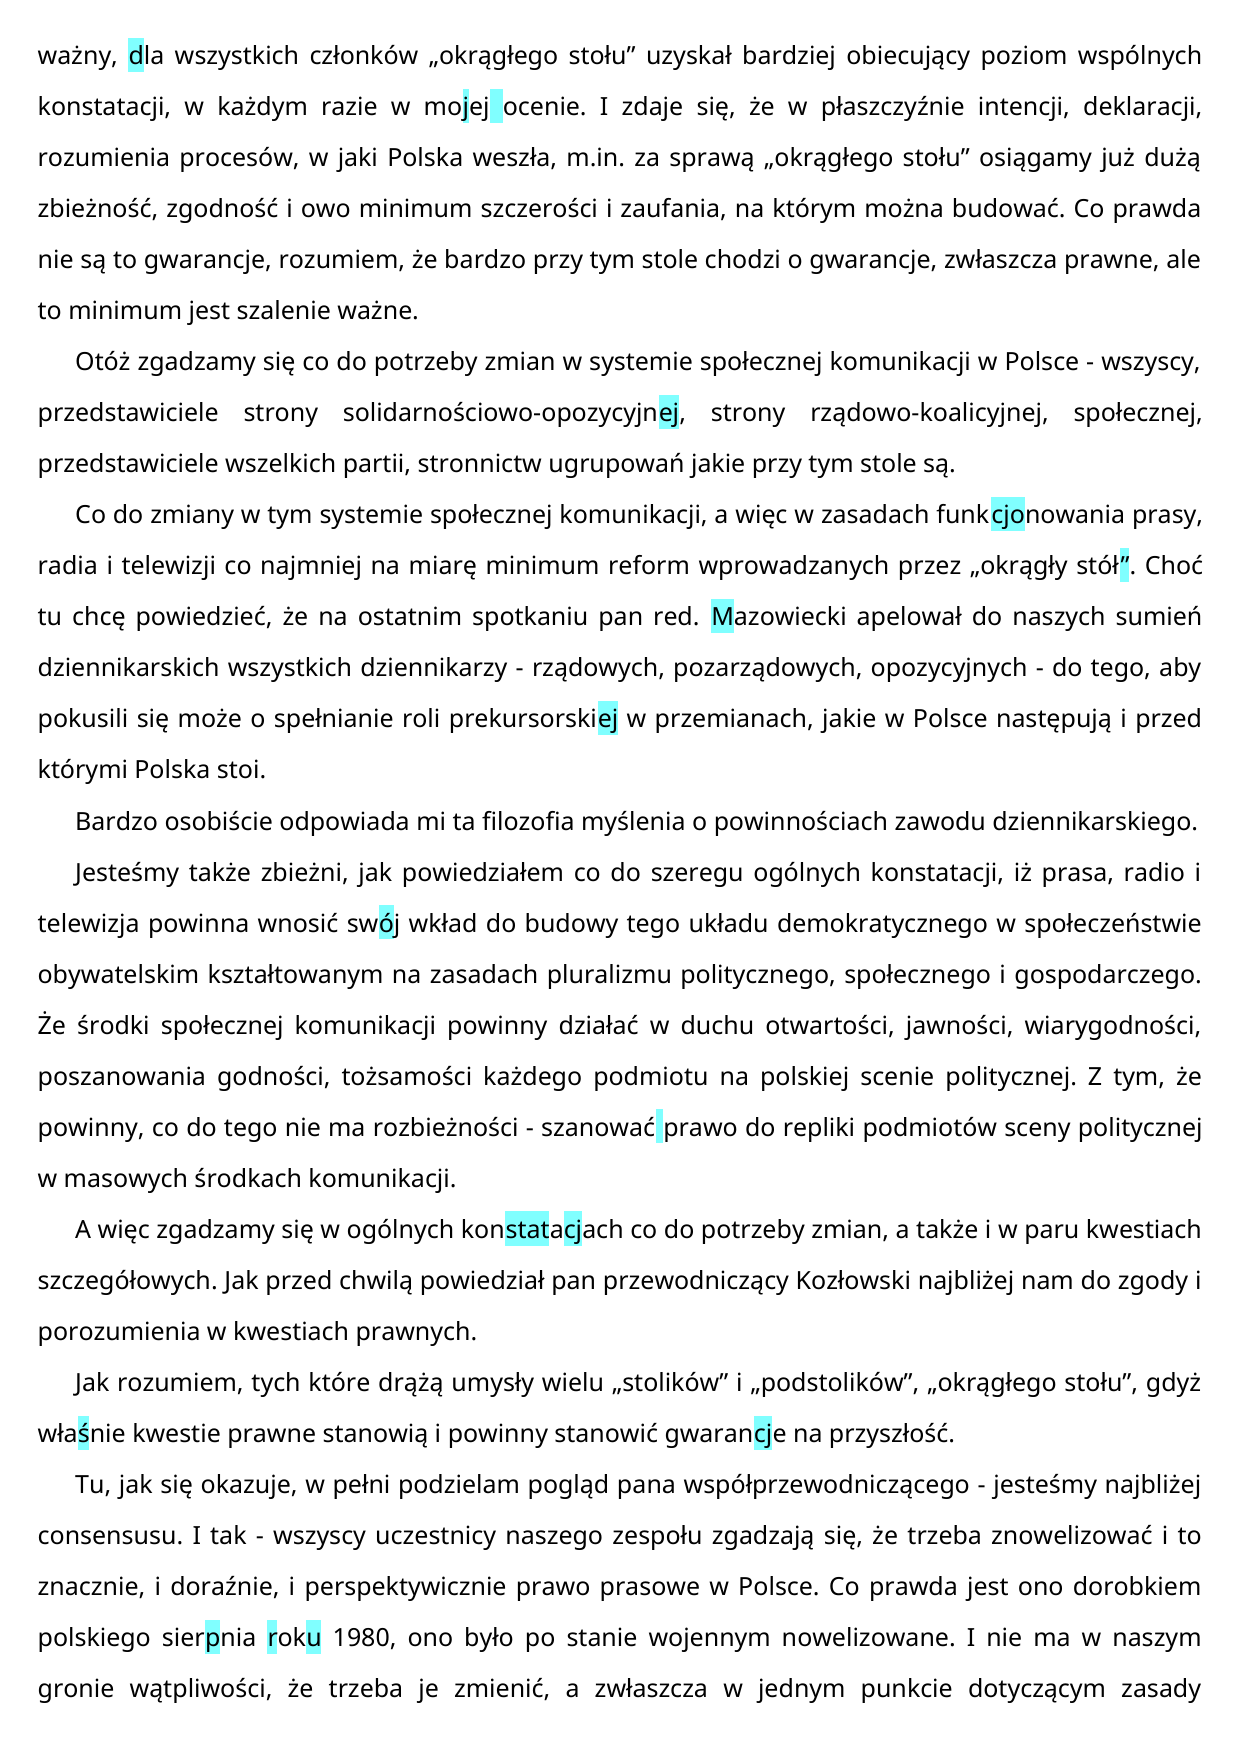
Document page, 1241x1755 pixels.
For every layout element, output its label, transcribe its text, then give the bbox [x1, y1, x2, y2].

text Tu, jak się okazuje, w pełni podzielam pogląd pana współprzewodniczącego - jesteśmy najbliżej consensusu. I tak - wszyscy uczestnicy naszego zespołu zgadzają się, że trzeba znowelizować i to znacznie, i doraźnie, i perspektywicznie prawo prasowe w Polsce. Co prawda jest ono dorobkiem polskiego sierpnia roku 1980, ono było po stanie wojennym nowelizowane. I nie ma w naszym gronie wątpliwości, że trzeba je zmienić, a zwłaszcza w jednym punkcie dotyczącym zasady [37, 1467, 1203, 1705]
text Otóż zgadzamy się co do potrzeby zmian w systemie społecznej komunikacji w Polsce - wszyscy, przedstawiciele strony solidarnościowo-opozycyjnej, strony rządowo-koalicyjnej, społecznej, przedstawiciele wszelkich partii, stronnictw ugrupowań jakie przy tym stole są. [37, 344, 1203, 480]
text Co do zmiany w tym systemie społecznej komunikacji, a więc w zasadach funkcjonowania prasy, radia i telewizji co najmniej na miarę minimum reform wprowadzanych przez „okrągły stół”. Choć tu chcę powiedzieć, że na ostatnim spotkaniu pan red. Mazowiecki apelował do naszych sumień dziennikarskich wszystkich dziennikarzy - rządowych, pozarządowych, opozycyjnych - do tego, aby pokusili się może o spełnianie roli prekursorskiej w przemianach, jakie w Polsce następują i przed którymi Polska stoi. [37, 497, 1203, 786]
text Bardzo osobiście odpowiada mi ta filozofia myślenia o powinnościach zawodu dziennikarskiego. [37, 803, 1203, 837]
text ważny, dla wszystkich członków „okrągłego stołu” uzyskał bardziej obiecujący poziom wspólnych konstatacji, w każdym razie w mojej ocenie. I zdaje się, że w płaszczyźnie intencji, deklaracji, rozumienia procesów, w jaki Polska weszła, m.in. za sprawą „okrągłego stołu” osiągamy już dużą zbieżność, zgodność i owo minimum szczerości i zaufania, na którym można budować. Co prawda nie są to gwarancje, rozumiem, że bardzo przy tym stole chodzi o gwarancje, zwłaszcza prawne, ale to minimum jest szalenie ważne. [37, 37, 1203, 327]
text Jesteśmy także zbieżni, jak powiedziałem co do szeregu ogólnych konstatacji, iż prasa, radio i telewizja powinna wnosić swój wkład do budowy tego układu demokratycznego w społeczeństwie obywatelskim kształtowanym na zasadach pluralizmu politycznego, społecznego i gospodarczego. Że środki społecznej komunikacji powinny działać w duchu otwartości, jawności, wiarygodności, poszanowania godności, tożsamości każdego podmiotu na polskiej scenie politycznej. Z tym, że powinny, co do tego nie ma rozbieżności - szanować prawo do repliki podmiotów sceny politycznej w masowych środkach komunikacji. [37, 854, 1203, 1194]
text Jak rozumiem, tych które drążą umysły wielu „stolików” i „podstolików”, „okrągłego stołu”, gdyż właśnie kwestie prawne stanowią i powinny stanowić gwarancje na przyszłość. [37, 1364, 1203, 1450]
text A więc zgadzamy się w ogólnych konstatacjach co do potrzeby zmian, a także i w paru kwestiach szczegółowych. Jak przed chwilą powiedział pan przewodniczący Kozłowski najbliżej nam do zgody i porozumienia w kwestiach prawnych. [37, 1211, 1203, 1348]
